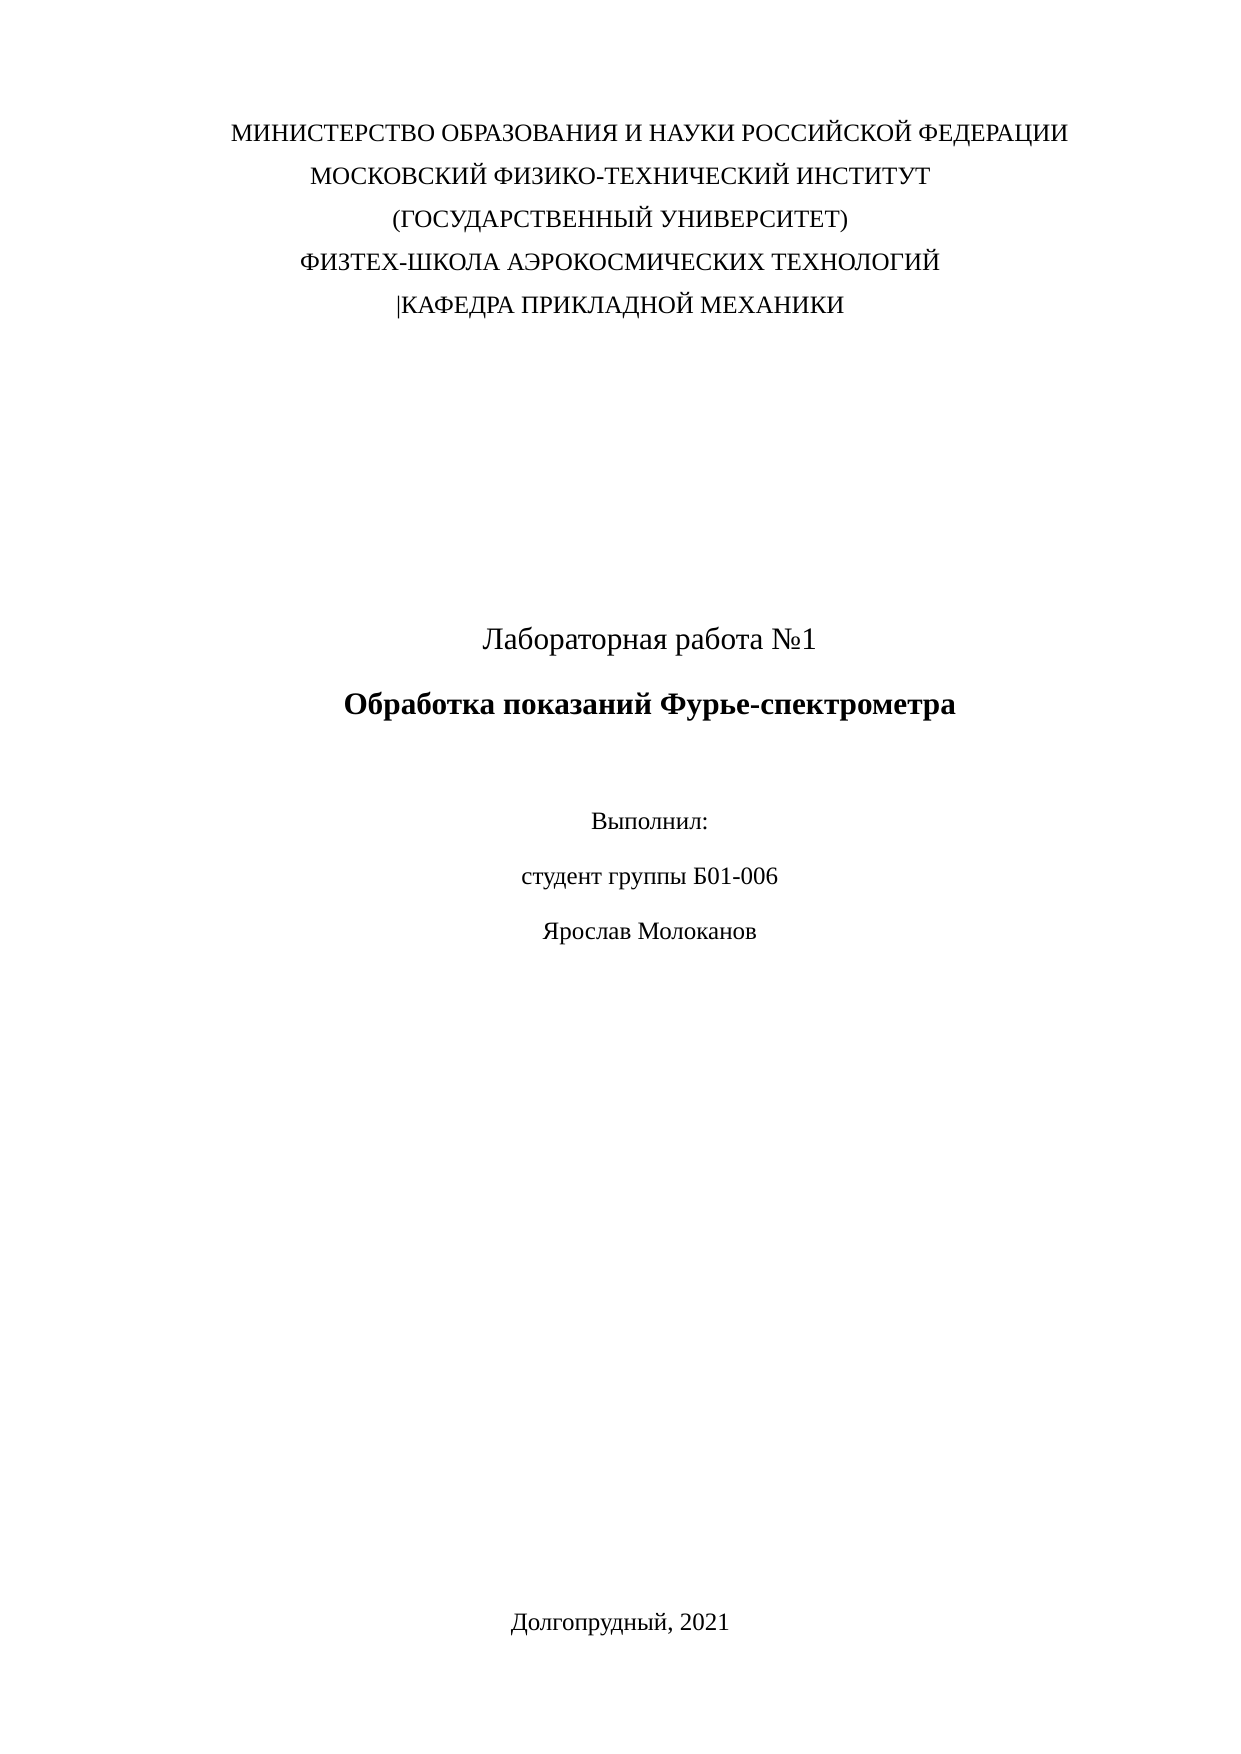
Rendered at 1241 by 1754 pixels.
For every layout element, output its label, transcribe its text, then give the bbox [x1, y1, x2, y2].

text Выполнил: [118, 806, 1122, 835]
text Обработка показаний Фурье-спектрометра [118, 686, 1122, 722]
text студент группы Б01-006 [118, 861, 1122, 890]
text Ярослав Молоканов [118, 916, 1122, 945]
text МИНИСТЕРСТВО ОБРАЗОВАНИЯ И НАУКИ РОССИЙСКОЙ ФЕДЕРАЦИИ МОСКОВСКИЙ ФИЗИКО-ТЕХНИЧЕСКИЙ ИНСТИТУТ (ГОСУДАРСТВЕННЫЙ УНИВЕРСИТЕТ) ФИЗТЕХ-ШКОЛА АЭРОКОСМИЧЕСКИХ ТЕХНОЛОГИЙ |КАФЕДРА ПРИКЛАДНОЙ МЕХАНИКИ [118, 118, 1122, 319]
text Лабораторная работа №1 [118, 620, 1122, 656]
